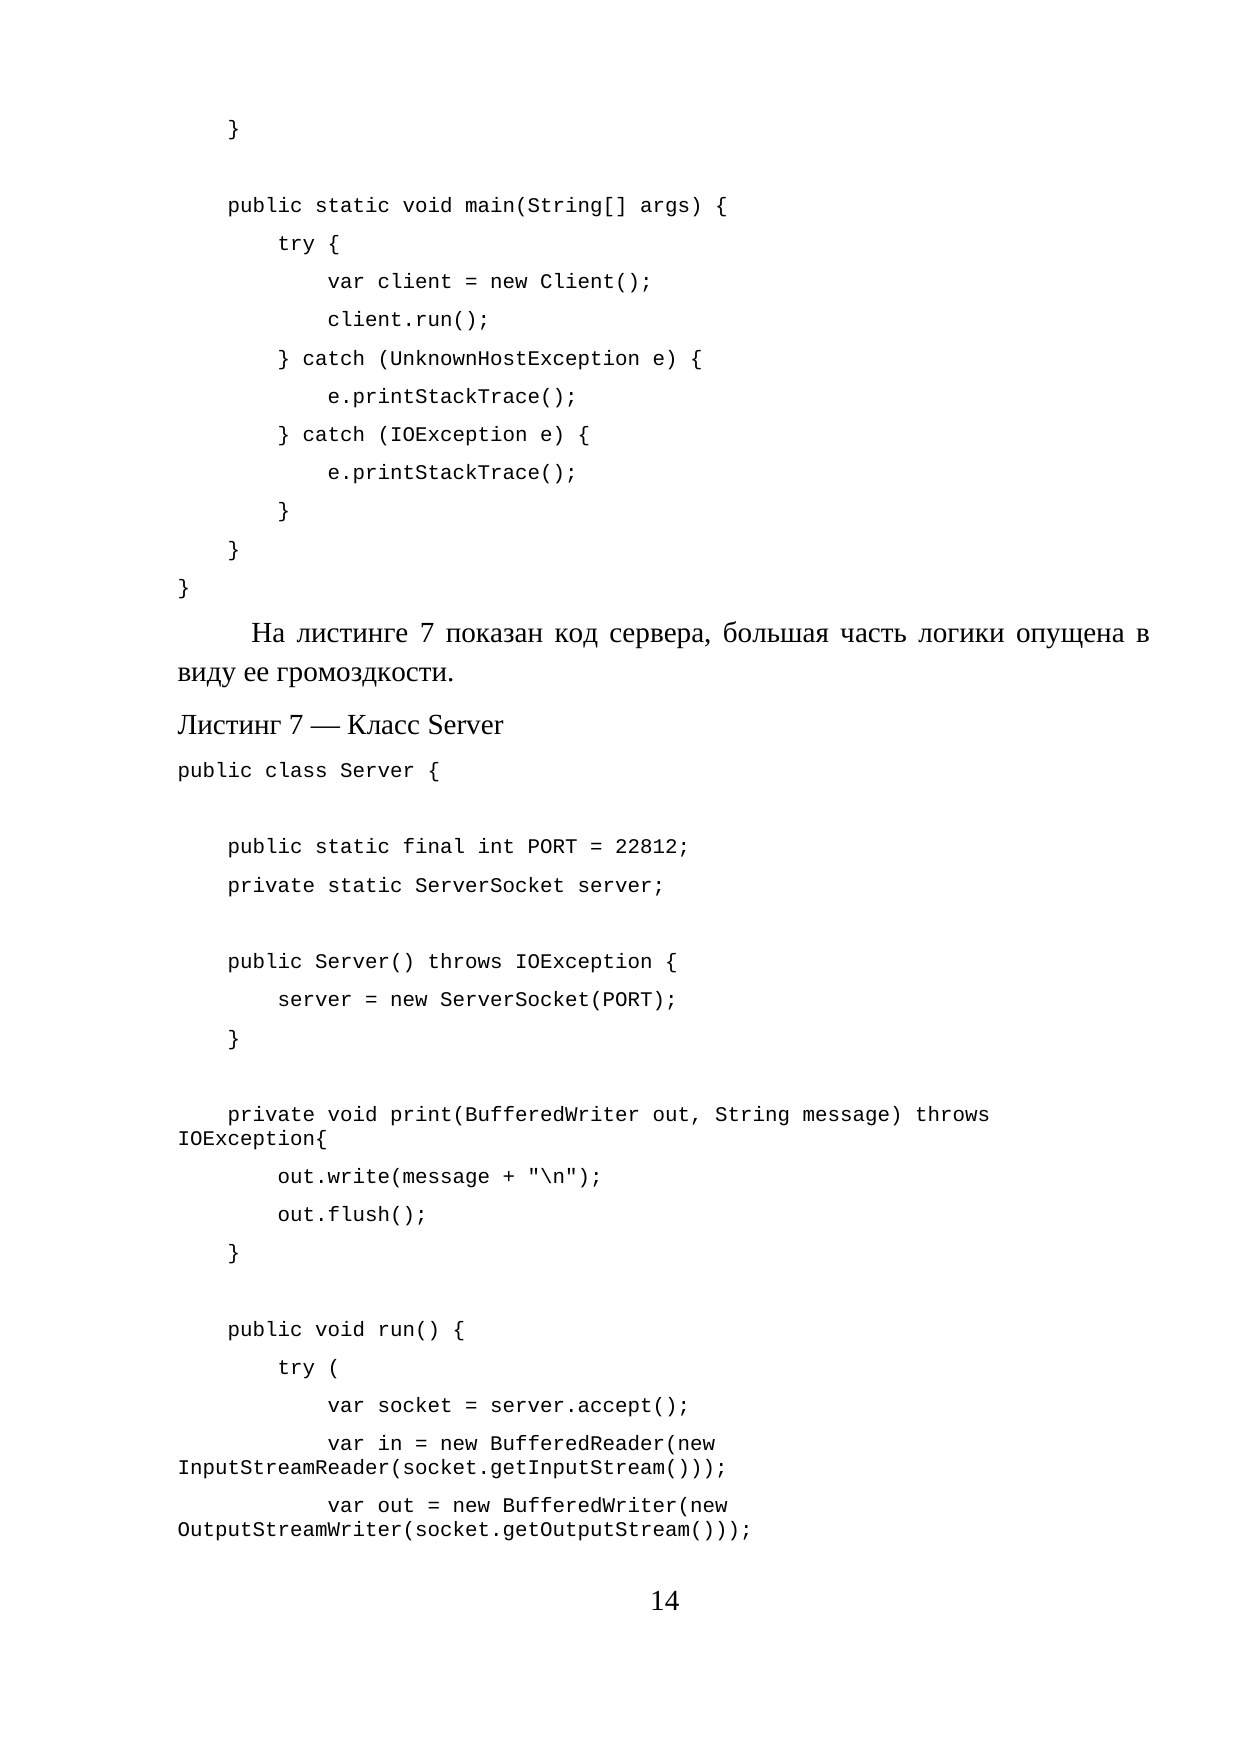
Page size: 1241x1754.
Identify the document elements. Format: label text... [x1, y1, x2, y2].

text } [177, 577, 1152, 601]
text } [177, 500, 1152, 524]
text } catch (IOException e) { [177, 424, 1152, 448]
text } [177, 1242, 1152, 1266]
text var in = new BufferedReader(new InputStreamReader(socket.getInputStream())); [177, 1433, 1152, 1481]
text } [177, 1027, 1152, 1051]
text private static ServerSocket server; [177, 874, 1152, 898]
text На листинге 7 показан код сервера, большая часть логики опущена в виду ее громоздкости. [177, 615, 1152, 687]
text out.flush(); [177, 1204, 1152, 1228]
text var out = new BufferedWriter(new OutputStreamWriter(socket.getOutputStream())); [177, 1495, 1152, 1543]
text var socket = server.accept(); [177, 1395, 1152, 1419]
text } [177, 539, 1152, 562]
text public void run() { [177, 1319, 1152, 1342]
text e.printStackTrace(); [177, 386, 1152, 409]
text private void print(BufferedWriter out, String message) throws IOException{ [177, 1104, 1152, 1151]
text public class Server { [177, 760, 1152, 783]
text public Server() throws IOException { [177, 951, 1152, 975]
text } catch (UnknownHostException e) { [177, 347, 1152, 371]
text server = new ServerSocket(PORT); [177, 989, 1152, 1013]
text client.run(); [177, 309, 1152, 333]
text } [177, 118, 1152, 142]
text out.write(message + "\n"); [177, 1166, 1152, 1189]
text Листинг 7 — Класс Server [177, 707, 1152, 740]
text public static void main(String[] args) { [177, 194, 1152, 218]
text try { [177, 233, 1152, 256]
text var client = new Client(); [177, 271, 1152, 295]
text public static final int PORT = 22812; [177, 836, 1152, 860]
text try ( [177, 1357, 1152, 1381]
text e.printStackTrace(); [177, 462, 1152, 486]
